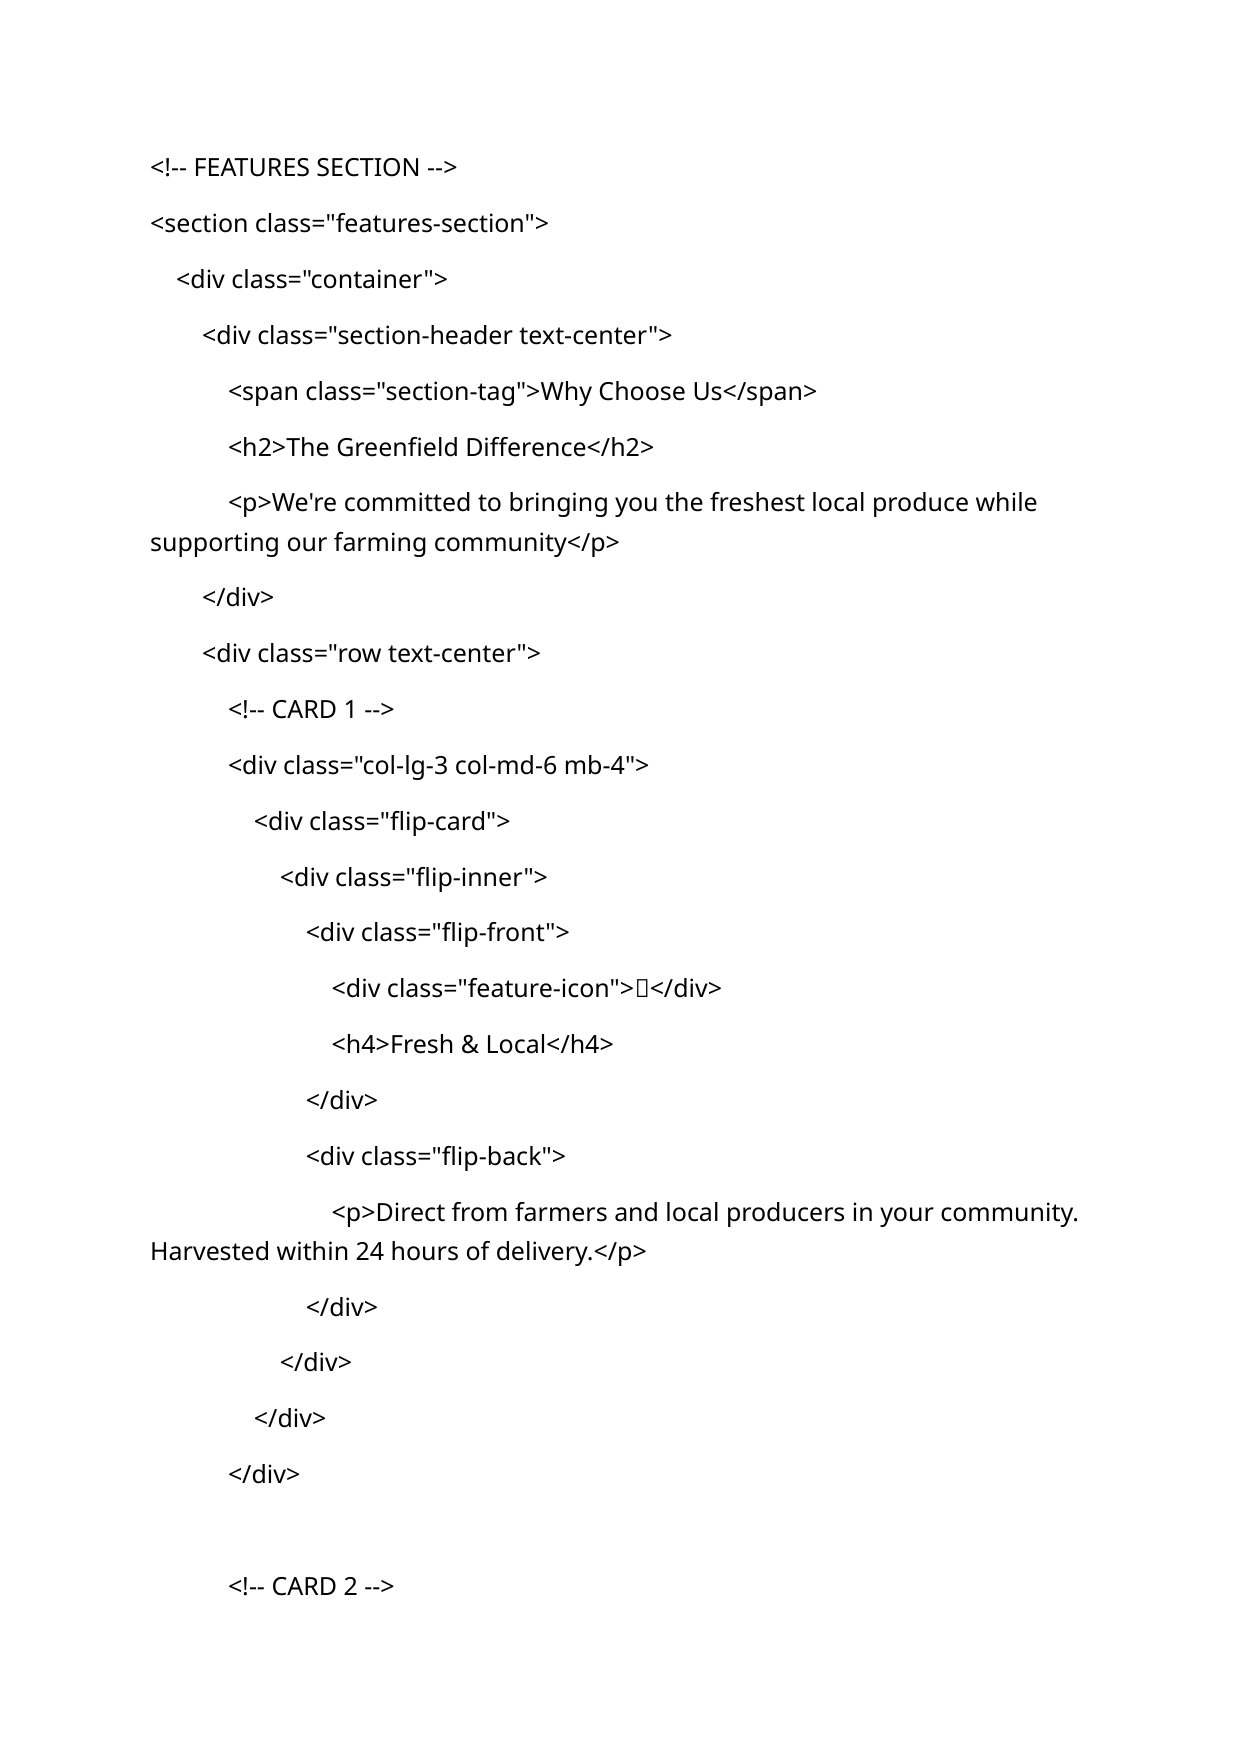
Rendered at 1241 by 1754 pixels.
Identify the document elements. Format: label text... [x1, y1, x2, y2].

text <h4>Fresh & Local</h4> [150, 1027, 1090, 1061]
text <p>Direct from farmers and local producers in your community. Harvested within 24 hours of delivery.</p> [150, 1194, 1090, 1267]
text <!-- CARD 2 --> [150, 1568, 1090, 1602]
text <div class="flip-inner"> [150, 859, 1090, 893]
text </div> [150, 580, 1090, 614]
text </div> [150, 1289, 1090, 1323]
text </div> [150, 1345, 1090, 1379]
text </div> [150, 1401, 1090, 1435]
text </div> [150, 1082, 1090, 1117]
text <div class="flip-back"> [150, 1138, 1090, 1172]
text <span class="section-tag">Why Choose Us</span> [150, 373, 1090, 407]
text <p>We're committed to bringing you the freshest local produce while supporting our farming community</p> [150, 485, 1090, 558]
text </div> [150, 1457, 1090, 1491]
text <div class="section-header text-center"> [150, 317, 1090, 352]
text <section class="features-section"> [150, 206, 1090, 240]
text <div class="flip-card"> [150, 803, 1090, 837]
text <div class="col-lg-3 col-md-6 mb-4"> [150, 747, 1090, 782]
text <!-- CARD 1 --> [150, 692, 1090, 726]
text <div class="row text-center"> [150, 636, 1090, 670]
text <h2>The Greenfield Difference</h2> [150, 429, 1090, 463]
text <div class="container"> [150, 262, 1090, 296]
text <div class="feature-icon">🌿</div> [150, 971, 1090, 1005]
text <div class="flip-front"> [150, 915, 1090, 949]
text <!-- FEATURES SECTION --> [150, 150, 1090, 184]
